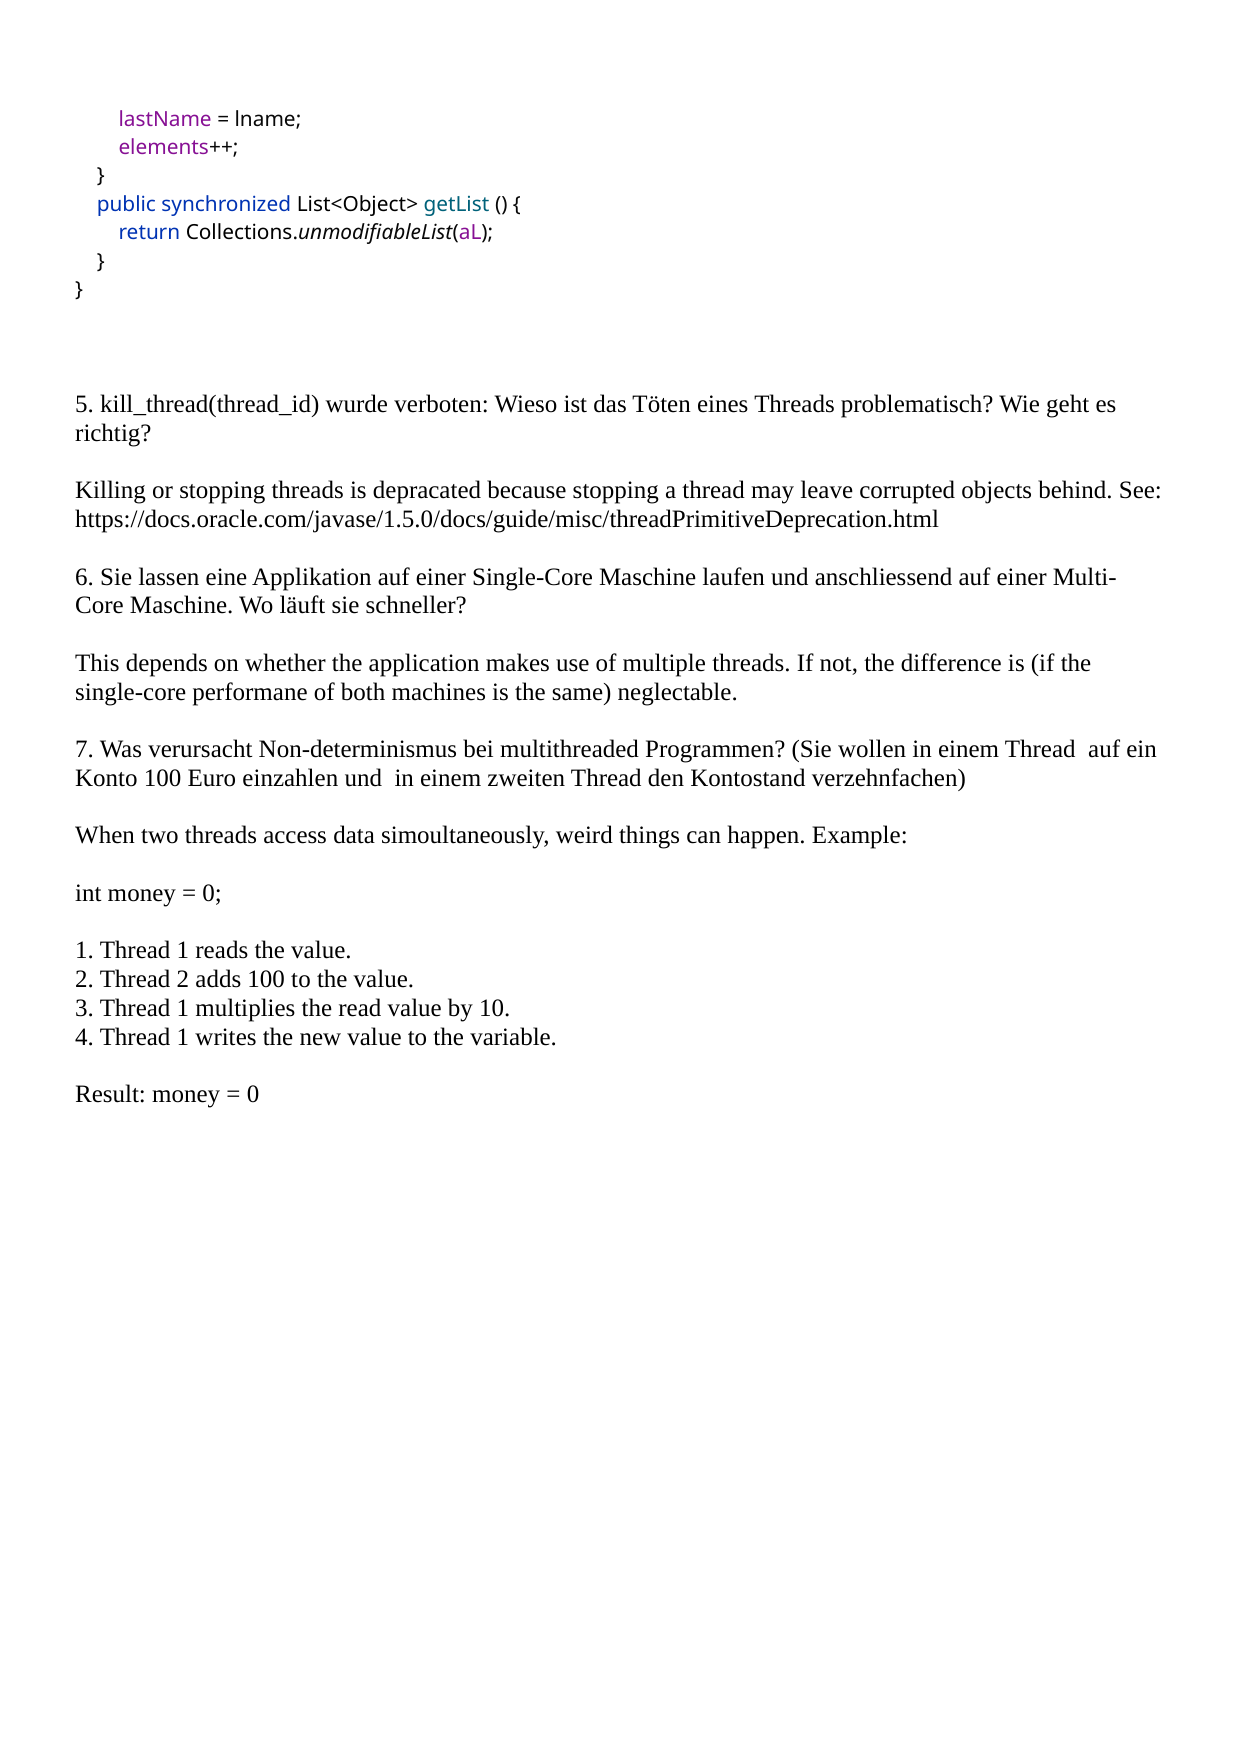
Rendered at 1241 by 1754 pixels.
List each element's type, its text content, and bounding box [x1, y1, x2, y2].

text This depends on whether the application makes use of multiple threads. If not, the difference is (if the single-core performane of both machines is the same) neglectable. [75, 648, 1166, 705]
text int money = 0; [75, 878, 1166, 907]
text 7. Was verursacht Non-determinismus bei multithreaded Programmen? (Sie wollen in einem Thread auf ein Konto 100 Euro einzahlen und in einem zweiten Thread den Kontostand verzehnfachen) [75, 734, 1166, 792]
text lastName = lname; elements++; } public synchronized List<Object> getList () { return Collections.unmodifiableList(aL); } } [75, 104, 1166, 303]
text 5. kill_thread(thread_id) wurde verboten: Wieso ist das Töten eines Threads problematisch? Wie geht es richtig? [75, 389, 1166, 447]
text 2. Thread 2 adds 100 to the value. [75, 964, 1166, 993]
text 1. Thread 1 reads the value. [75, 935, 1166, 964]
text 3. Thread 1 multiplies the read value by 10. [75, 993, 1166, 1022]
text When two threads access data simoultaneously, weird things can happen. Example: [75, 820, 1166, 849]
text Result: money = 0 [75, 1079, 1166, 1108]
text Killing or stopping threads is depracated because stopping a thread may leave corrupted objects behind. See: https://docs.oracle.com/javase/1.5.0/docs/guide/misc/threadPrimitiveDeprecation.html [75, 475, 1166, 533]
text 6. Sie lassen eine Applikation auf einer Single-Core Maschine laufen und anschliessend auf einer Multi-Core Maschine. Wo läuft sie schneller? [75, 562, 1166, 619]
text 4. Thread 1 writes the new value to the variable. [75, 1022, 1166, 1050]
